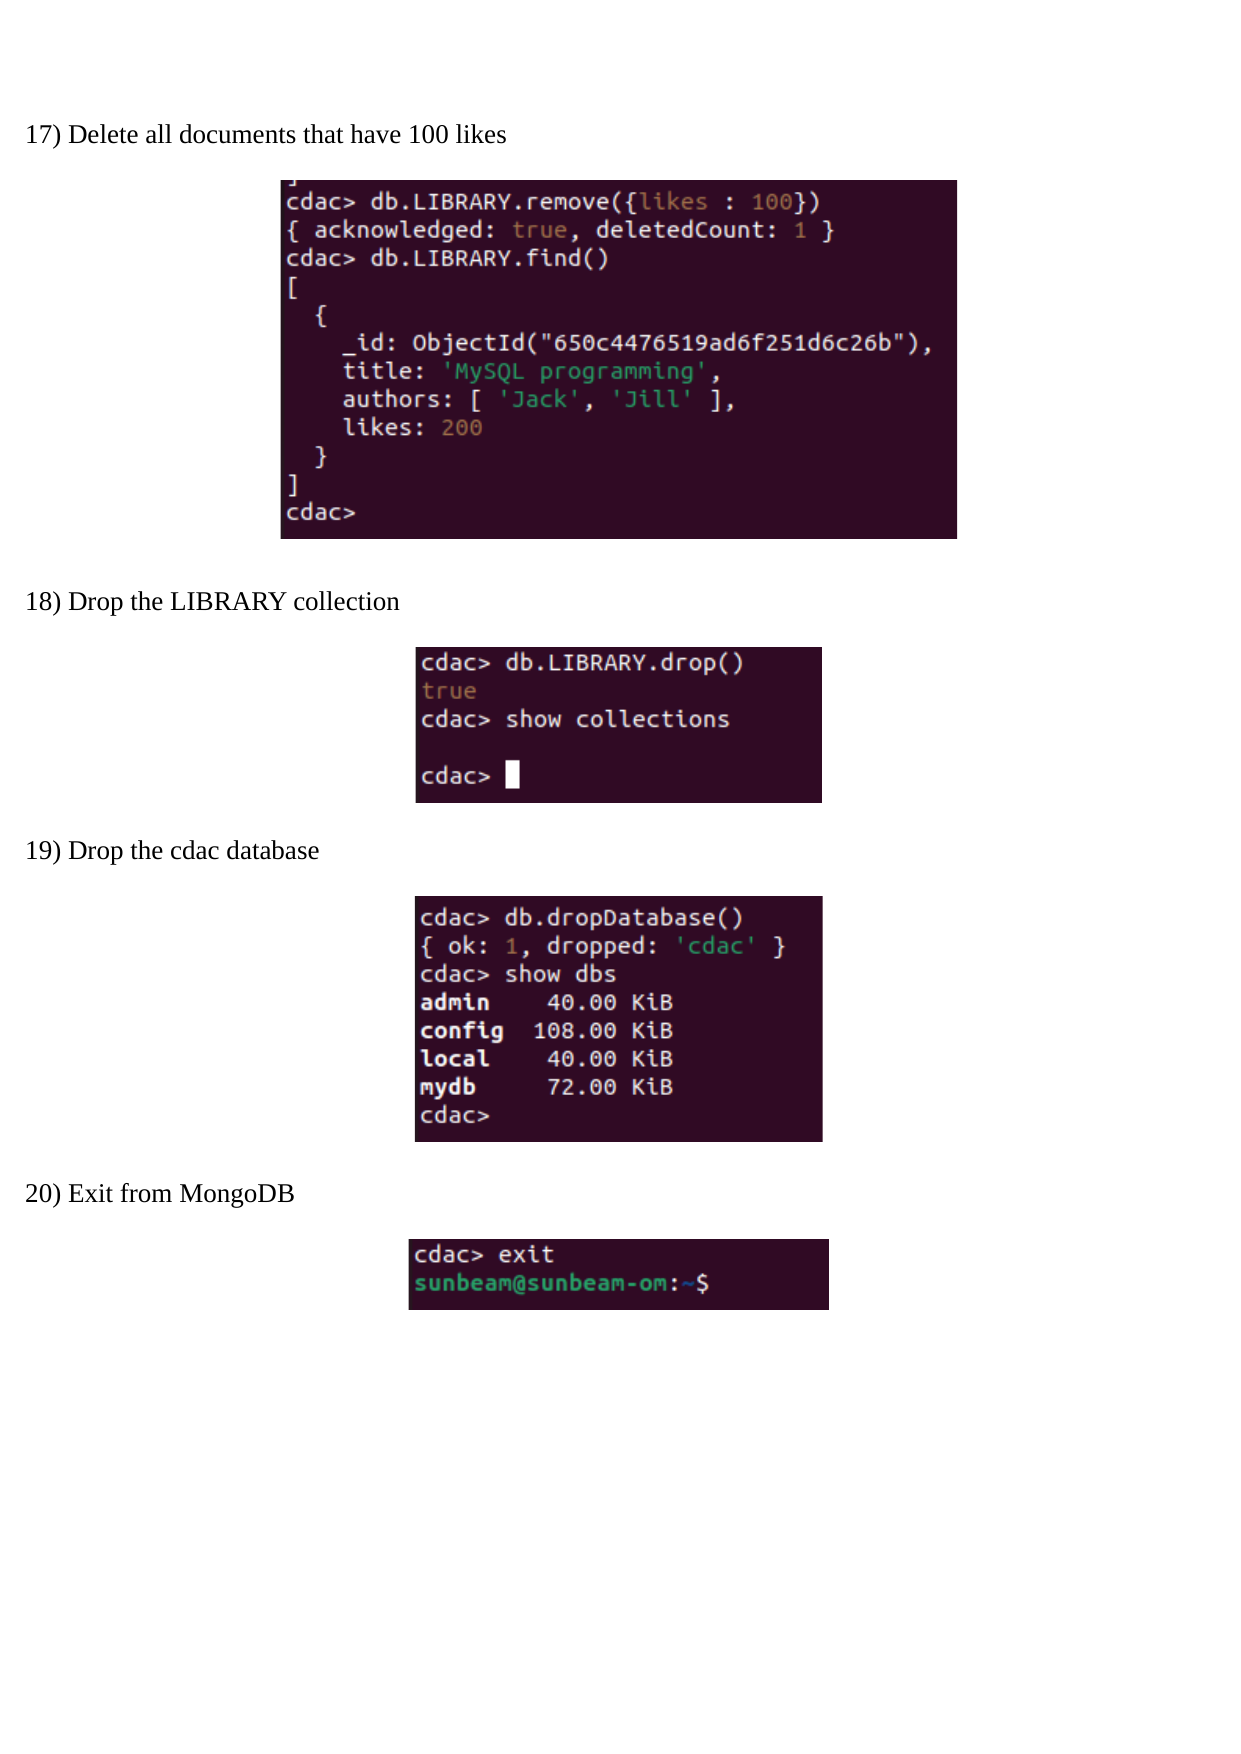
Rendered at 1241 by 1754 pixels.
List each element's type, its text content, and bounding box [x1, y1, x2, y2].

picture [414, 896, 823, 1142]
picture [408, 1239, 829, 1310]
text 17) Delete all documents that have 100 likes [25, 118, 1240, 149]
text 19) Drop the cdac database [25, 834, 1240, 866]
picture [280, 180, 958, 539]
picture [415, 647, 822, 803]
text 18) Drop the LIBRARY collection [25, 585, 1240, 616]
text 20) Exit from MongoDB [25, 1177, 1240, 1208]
